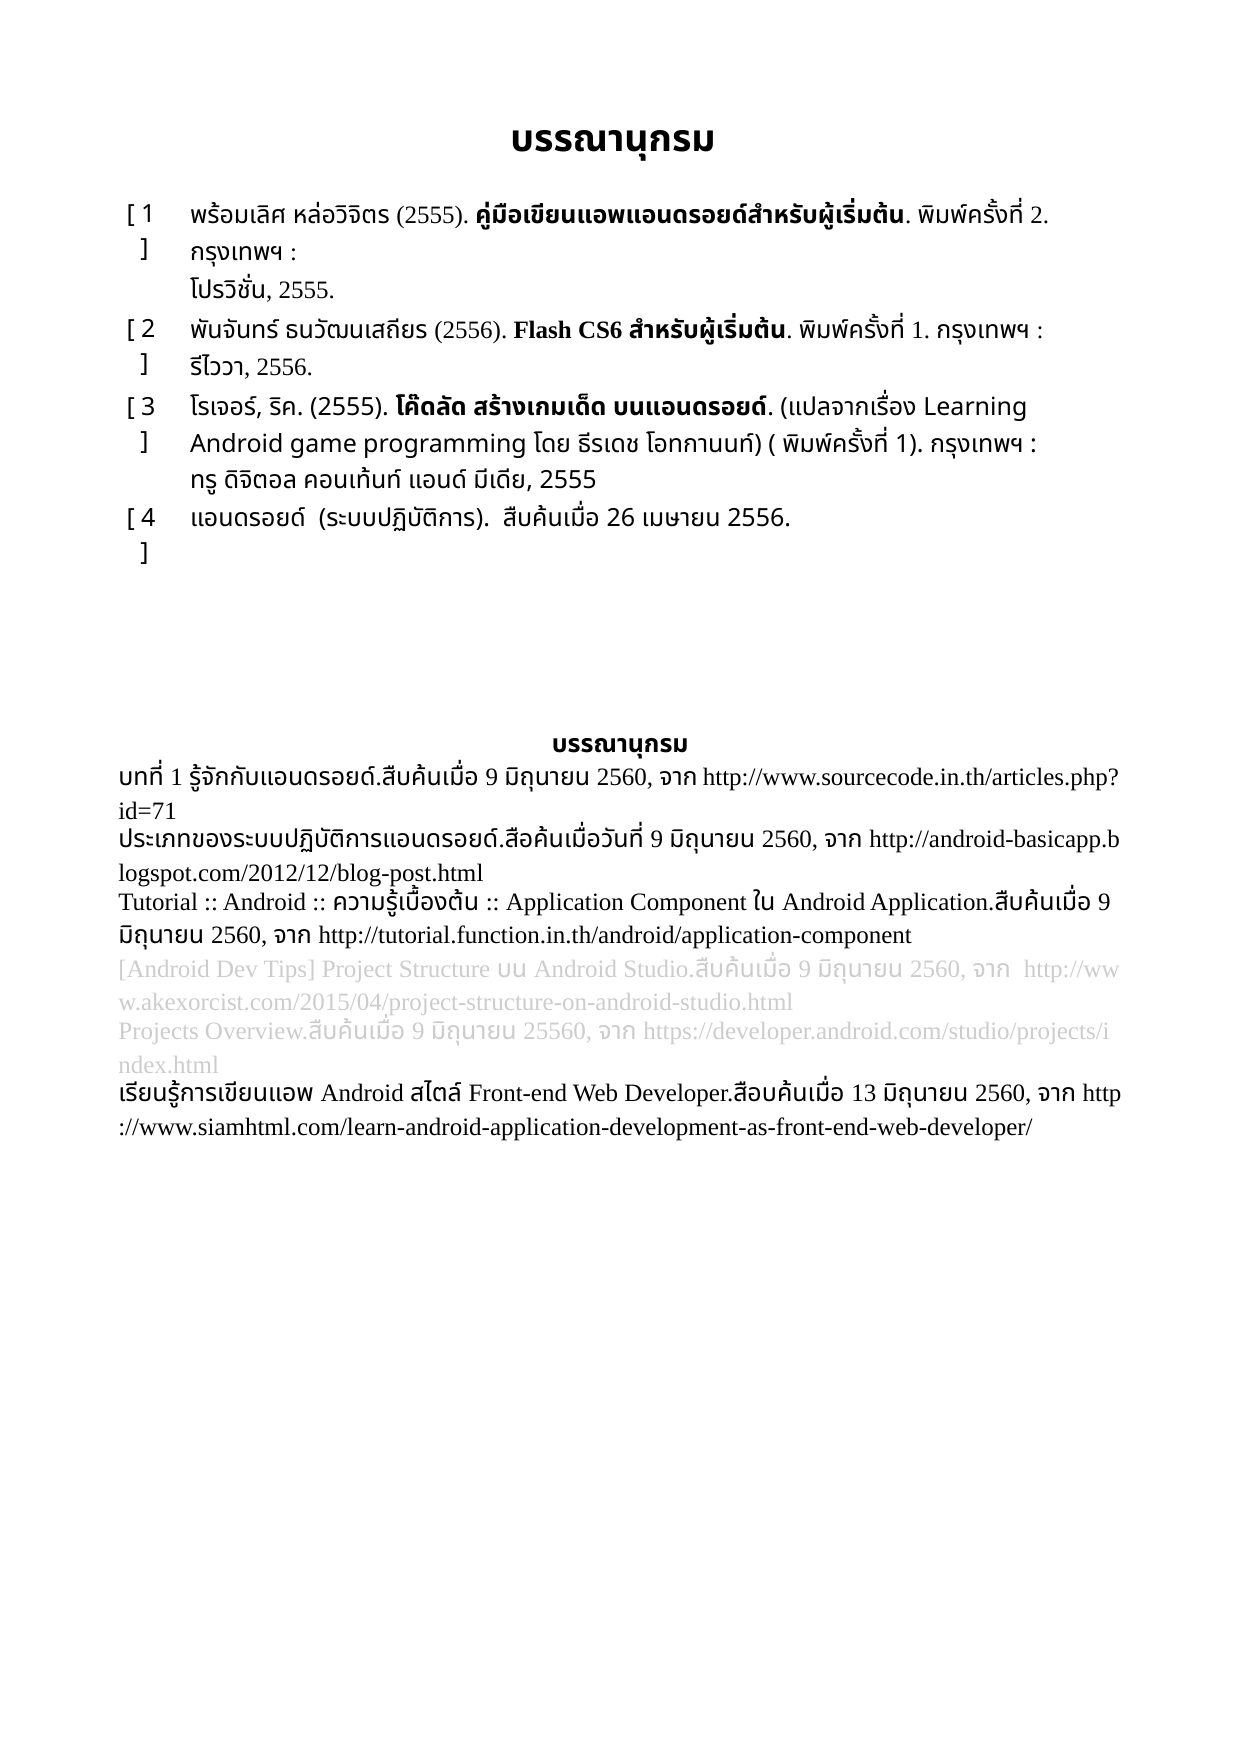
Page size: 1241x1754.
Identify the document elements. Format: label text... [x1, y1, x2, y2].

text ประเภทของระบบปฏิบัติการแอนดรอยด์.สือค้นเมื่อวันที่ 9 มิถุนายน 2560, จาก http://android-basicapp.blogspot.com/2012/12/blog-post.html [118, 824, 1122, 887]
text [Android Dev Tips] Project Structure บน Android Studio.สืบค้นเมื่อ 9 มิถุนายน 2560, จาก http://www.akexorcist.com/2015/04/project-structure-on-android-studio.html [118, 954, 1122, 1016]
text บรรณานุกรม [148, 118, 1078, 167]
table_cell [113, 567, 178, 614]
table_cell [ 2 ] [113, 311, 178, 388]
table_cell พันจันทร์ ธนวัฒนเสถียร (2556). Flash CS6 สำหรับผู้เริ่มต้น. พิมพ์ครั้งที่ 1. กรุงเทพฯ : รีไววา, 2556. [179, 311, 1127, 388]
table_cell แอนดรอยด์ (ระบบปฏิบัติการ). สืบค้นเมื่อ 26 เมษายน 2556. [179, 499, 1127, 567]
text Tutorial :: Android :: ความรู้เบื้องต้น :: Application Component ใน Android Application.สืบค้นเมื่อ 9 มิถุนายน 2560, จาก http://tutorial.function.in.th/android/application-component [118, 887, 1122, 954]
text Projects Overview.สืบค้นเมื่อ 9 มิถุนายน 25560, จาก https://developer.android.com/studio/projects/index.html [118, 1016, 1122, 1078]
table_cell [ 4 ] [113, 499, 178, 567]
table_cell โรเจอร์, ริค. (2555). โค๊ดลัด สร้างเกมเด็ด บนแอนดรอยด์. (แปลจากเรื่อง Learning Android game programming โดย ธีรเดช โอทกานนท์) ( พิมพ์ครั้งที่ 1). กรุงเทพฯ : ทรู ดิจิตอล คอนเท้นท์ แอนด์ มีเดีย, 2555 [179, 388, 1127, 499]
text เรียนรู้การเขียนแอพ Android สไตล์ Front-end Web Developer.สือบค้นเมื่อ 13 มิถุนายน 2560, จาก http://www.siamhtml.com/learn-android-application-development-as-front-end-web-developer/ [118, 1078, 1122, 1141]
text บรรณานุกรม [118, 729, 1122, 762]
table_header [ 1 ] [113, 196, 178, 311]
table_cell [179, 567, 1127, 614]
table_header พร้อมเลิศ หล่อวิจิตร (2555). คู่มือเขียนแอพแอนดรอยด์สำหรับผู้เริ่มต้น. พิมพ์ครั้งที่ 2. กรุงเทพฯ : โปรวิชั่น, 2555. [179, 196, 1127, 311]
text บทที่ 1 รู้จักกับแอนดรอยด์.สืบค้นเมื่อ 9 มิถุนายน 2560, จากhttp://www.sourcecode.in.th/articles.php?id=71 [118, 762, 1122, 824]
table_cell [ 3 ] [113, 388, 178, 499]
